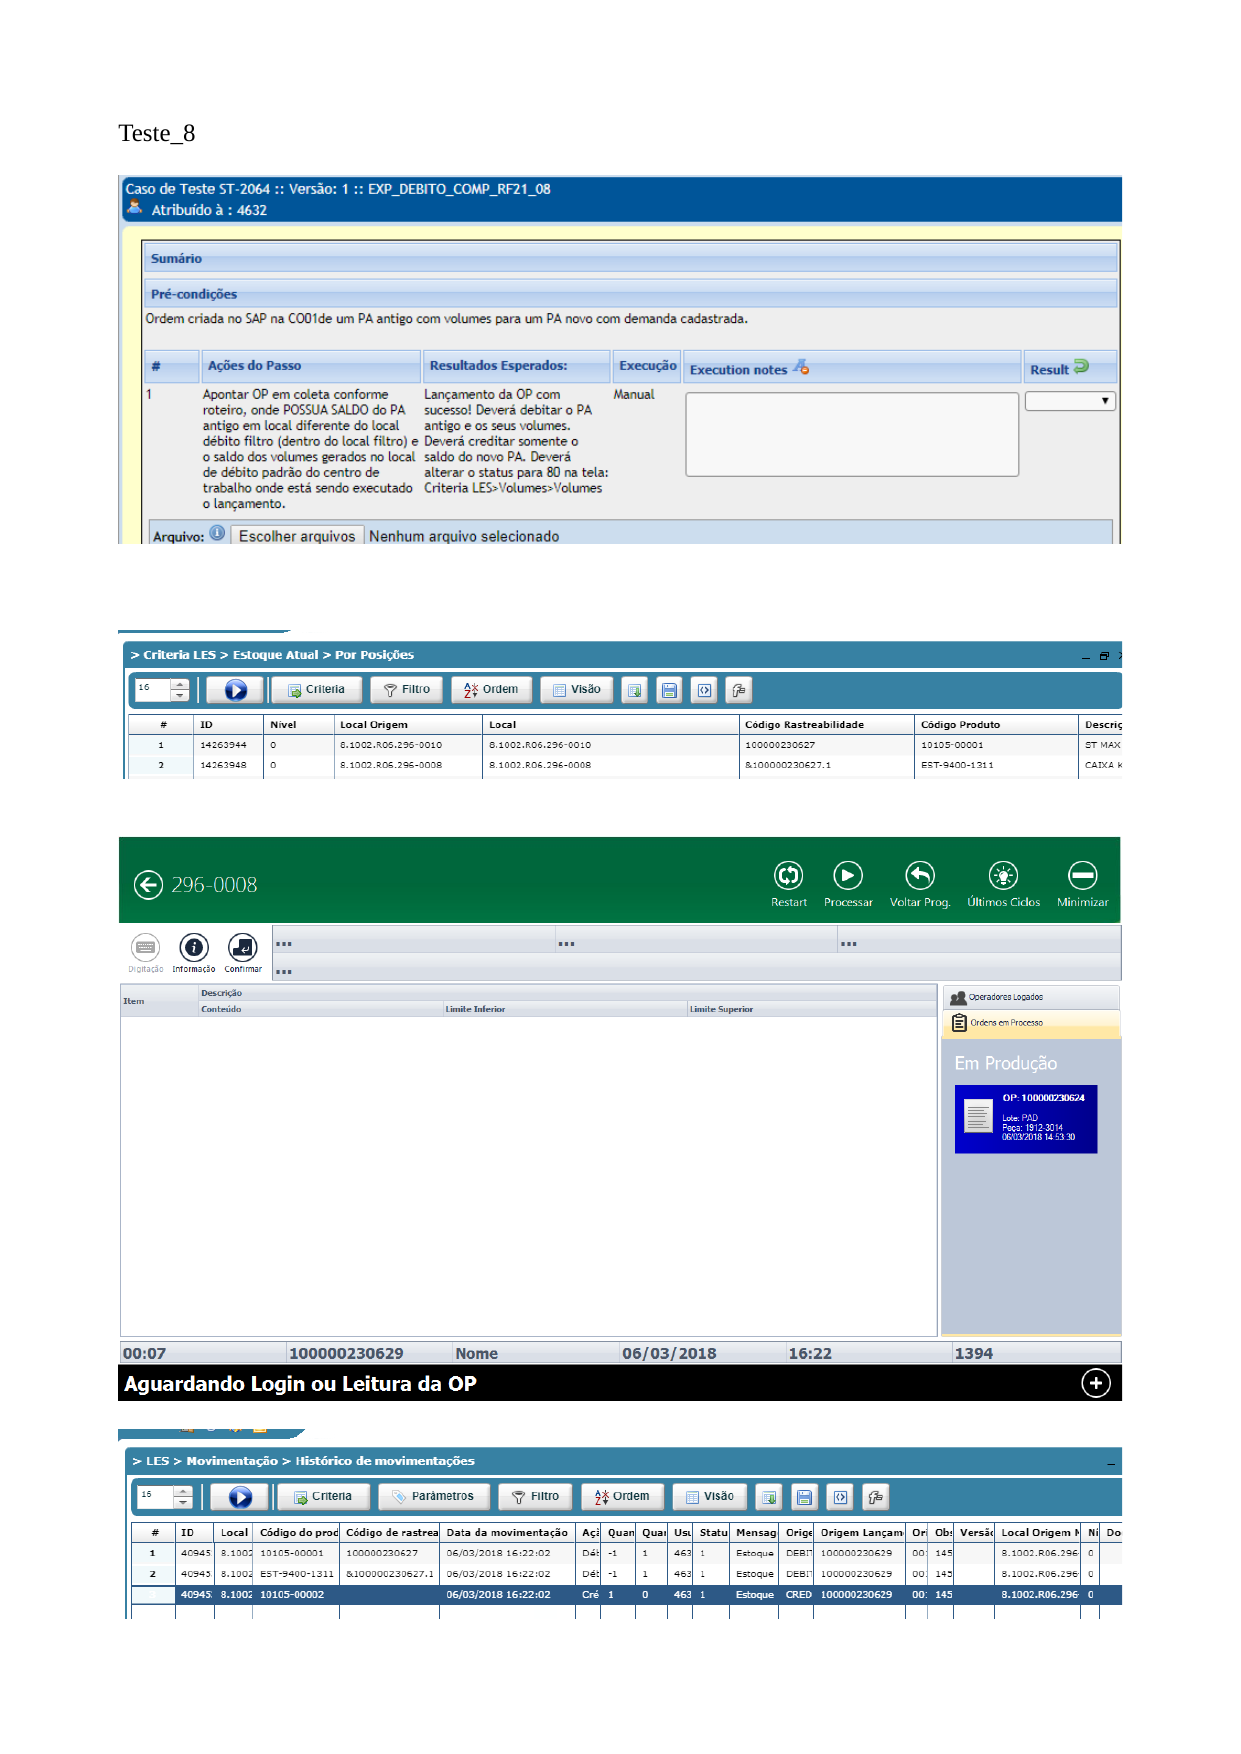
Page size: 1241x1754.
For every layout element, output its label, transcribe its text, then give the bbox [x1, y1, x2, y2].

picture [118, 630, 1123, 779]
text Teste_8 [118, 118, 1122, 147]
picture [118, 836, 1123, 1401]
picture [118, 1429, 1123, 1619]
